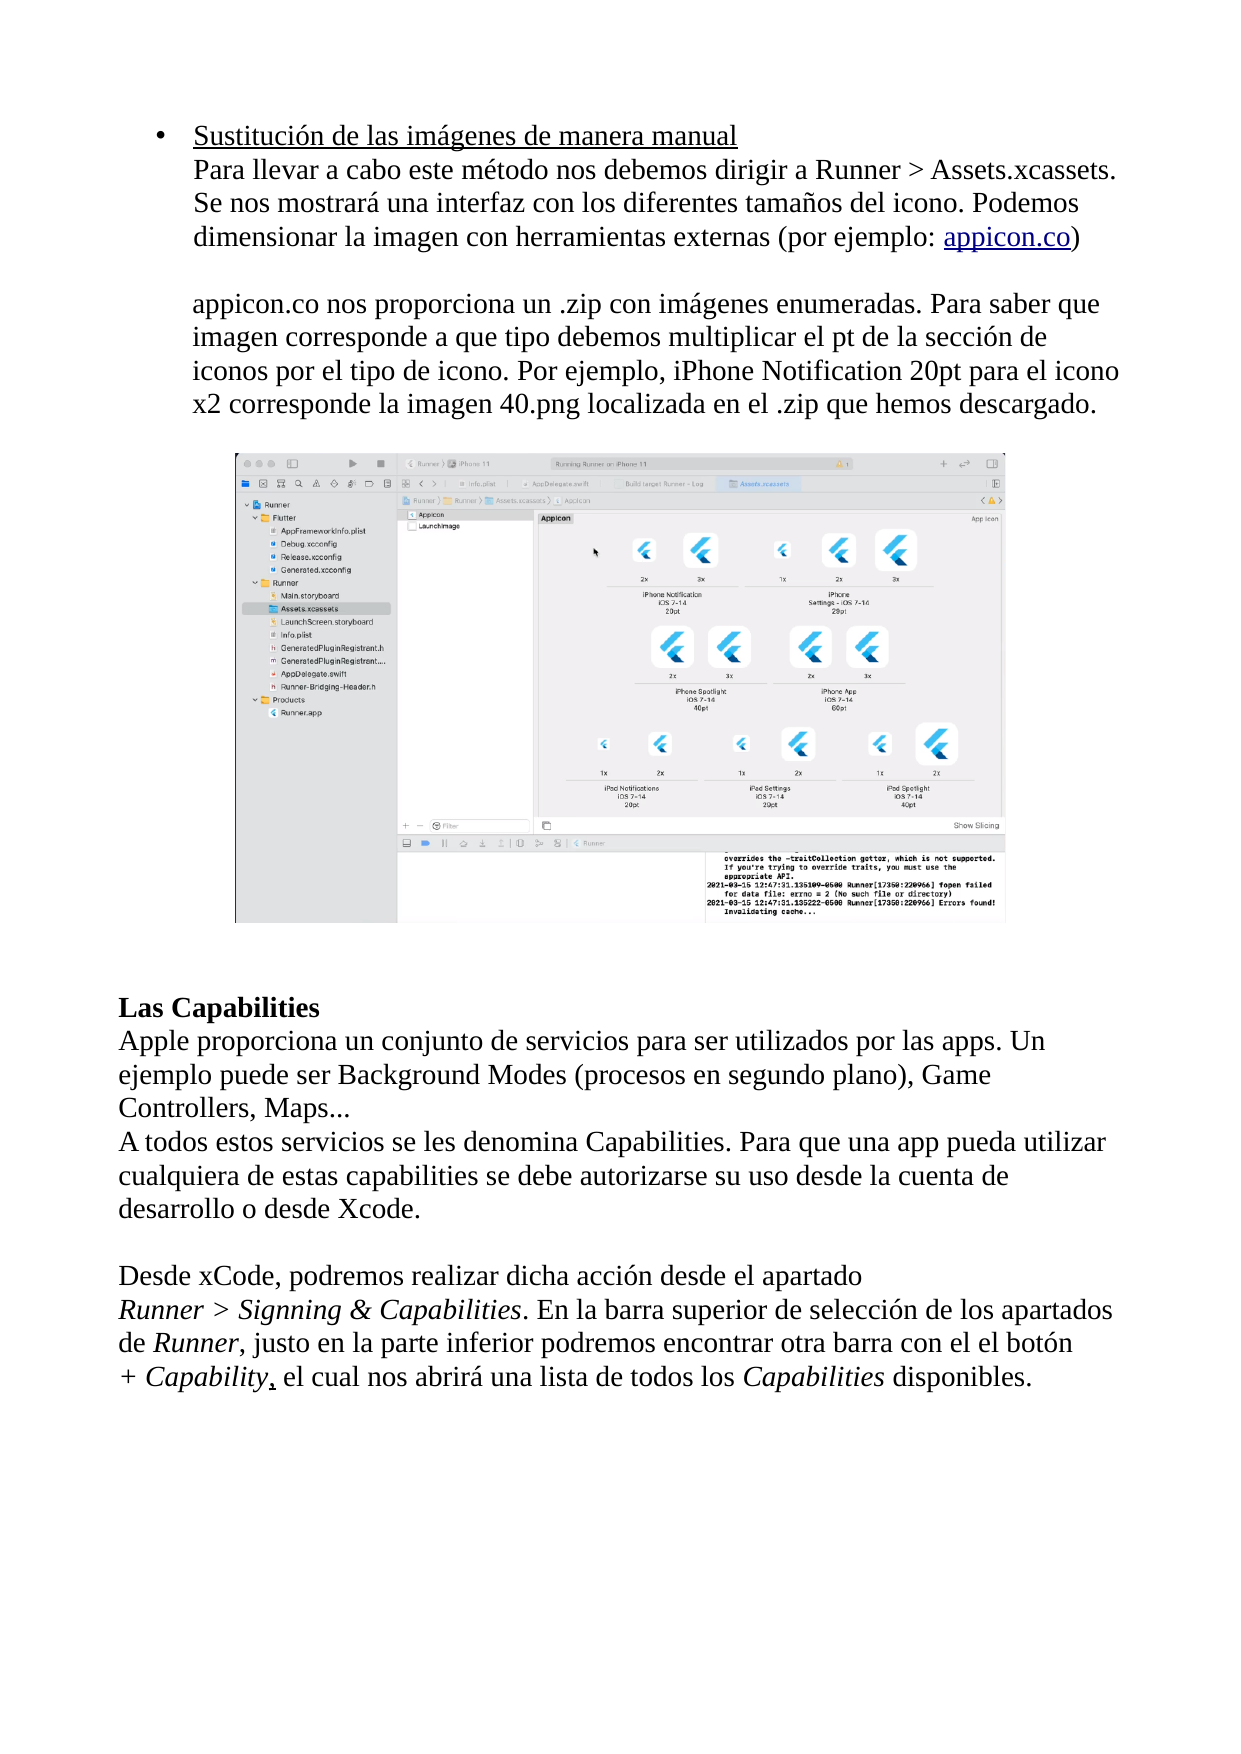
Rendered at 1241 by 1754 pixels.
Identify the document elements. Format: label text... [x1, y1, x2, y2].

text A todos estos servicios se les denomina Capabilities. Para que una app pueda utilizar cualquiera de estas capabilities se debe autorizarse su uso desde la cuenta de desarrollo o desde Xcode. [118, 1124, 1122, 1225]
list Sustitución de las imágenes de manera manual [156, 118, 1122, 152]
text Apple proporciona un conjunto de servicios para ser utilizados por las apps. Un ejemplo puede ser Background Modes (procesos en segundo plano), Game Controllers, Maps... [118, 1023, 1122, 1124]
text Las Capabilities [118, 990, 1122, 1023]
text Runner > Signning & Capabilities. En la barra superior de selección de los apartados de Runner, justo en la parte inferior podremos encontrar otra barra con el el botón [118, 1292, 1122, 1359]
list Para llevar a cabo este método nos debemos dirigir a Runner > Assets.xcassets. Se nos mostrará una interfaz con los diferentes tamaños del icono. Podemos dimensionar la imagen con herramientas externas (por ejemplo: appicon.co) [156, 152, 1122, 252]
picture [235, 453, 1006, 923]
text Desde xCode, podremos realizar dicha acción desde el apartado [118, 1258, 1122, 1292]
text appicon.co nos proporciona un .zip con imágenes enumeradas. Para saber que imagen corresponde a que tipo debemos multiplicar el pt de la sección de iconos por el tipo de icono. Por ejemplo, iPhone Notification 20pt para el icono x2 corresponde la imagen 40.png localizada en el .zip que hemos descargado. [118, 286, 1122, 420]
text + Capability, el cual nos abrirá una lista de todos los Capabilities disponibles. [118, 1359, 1122, 1392]
